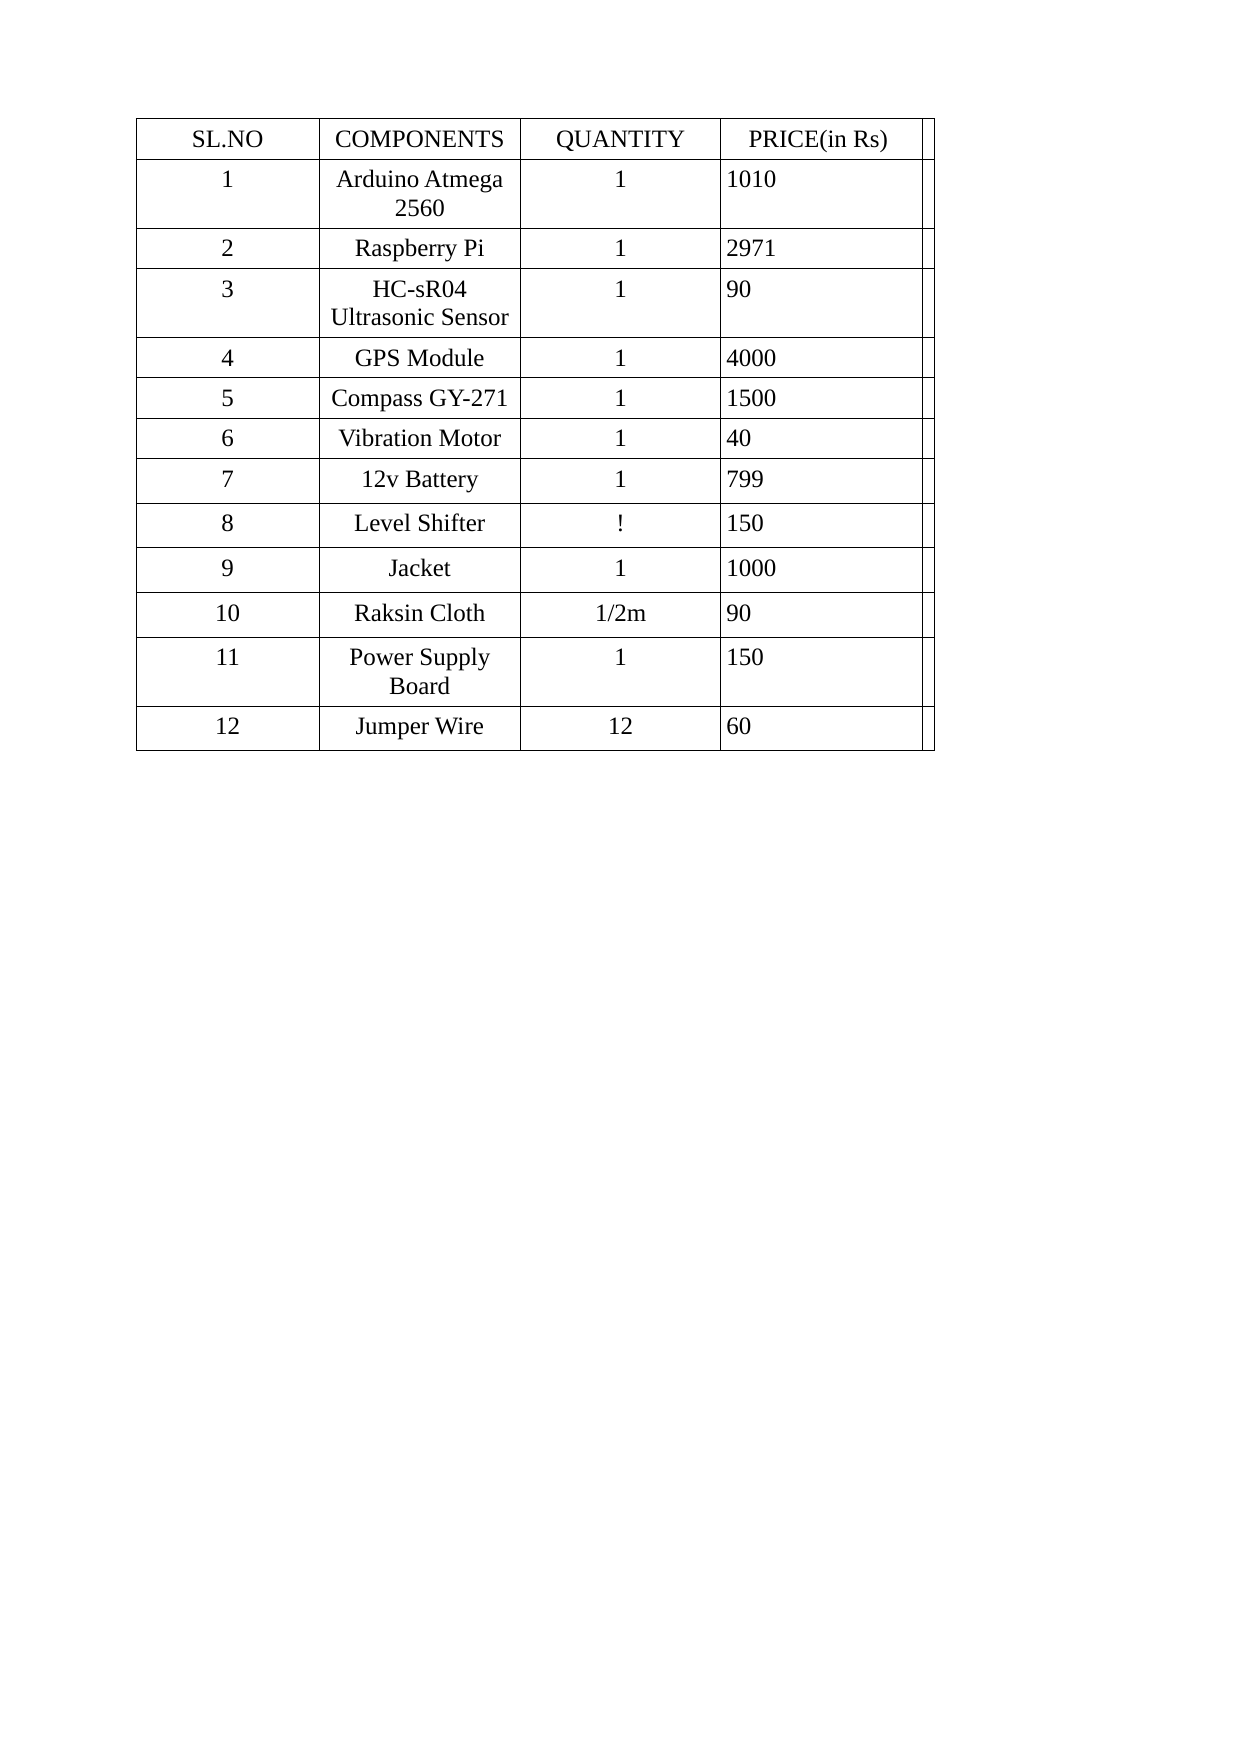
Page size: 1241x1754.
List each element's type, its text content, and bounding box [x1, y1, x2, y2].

table_cell 4000 [721, 338, 922, 377]
table_header PRICE(in Rs) [721, 119, 922, 158]
table_cell [923, 707, 934, 750]
table_cell 6 [137, 419, 319, 458]
table_cell [923, 419, 934, 458]
table_cell [923, 459, 934, 502]
table_cell 60 [721, 707, 922, 750]
table_cell [923, 269, 934, 337]
table_cell 1/2m [521, 593, 720, 637]
table_cell 11 [137, 638, 319, 706]
table_cell 1 [521, 548, 720, 592]
table_cell Raspberry Pi [320, 229, 520, 268]
table_cell HC-sR04 Ultrasonic Sensor [320, 269, 520, 337]
table_cell 1000 [721, 548, 922, 592]
table_cell Compass GY-271 [320, 378, 520, 417]
table_cell 1 [521, 229, 720, 268]
table_cell 1 [521, 419, 720, 458]
table_cell 90 [721, 269, 922, 337]
table_cell 9 [137, 548, 319, 592]
table_cell 2 [137, 229, 319, 268]
table_cell 3 [137, 269, 319, 337]
table_cell Power Supply Board [320, 638, 520, 706]
table_cell 12 [521, 707, 720, 750]
table_cell [923, 160, 934, 227]
table_cell 1 [137, 160, 319, 227]
table_cell Jumper Wire [320, 707, 520, 750]
table_cell 1 [521, 378, 720, 417]
table_cell 1 [521, 269, 720, 337]
table_cell 1 [521, 160, 720, 227]
table_cell 90 [721, 593, 922, 637]
table_header COMPONENTS [320, 119, 520, 158]
table_cell 799 [721, 459, 922, 502]
table_cell Jacket [320, 548, 520, 592]
table_cell 150 [721, 638, 922, 706]
table_cell GPS Module [320, 338, 520, 377]
table_cell [923, 593, 934, 637]
table_cell 4 [137, 338, 319, 377]
table_cell 5 [137, 378, 319, 417]
table_header [923, 119, 934, 158]
table_cell 40 [721, 419, 922, 458]
table_cell 1500 [721, 378, 922, 417]
table_cell 1010 [721, 160, 922, 227]
table_cell 10 [137, 593, 319, 637]
table_header SL.NO [137, 119, 319, 158]
table_cell 8 [137, 504, 319, 547]
table_cell Arduino Atmega 2560 [320, 160, 520, 227]
table_cell [923, 338, 934, 377]
table_cell ! [521, 504, 720, 547]
table_cell Level Shifter [320, 504, 520, 547]
table_cell 7 [137, 459, 319, 502]
table_cell 2971 [721, 229, 922, 268]
table_cell Vibration Motor [320, 419, 520, 458]
table_header QUANTITY [521, 119, 720, 158]
table_cell [923, 638, 934, 706]
table_cell 1 [521, 638, 720, 706]
table_cell Raksin Cloth [320, 593, 520, 637]
table_cell 150 [721, 504, 922, 547]
table_cell 12v Battery [320, 459, 520, 502]
table_cell 12 [137, 707, 319, 750]
table_cell 1 [521, 459, 720, 502]
table_cell [923, 378, 934, 417]
table_cell [923, 504, 934, 547]
table_cell [923, 229, 934, 268]
table_cell 1 [521, 338, 720, 377]
table_cell [923, 548, 934, 592]
